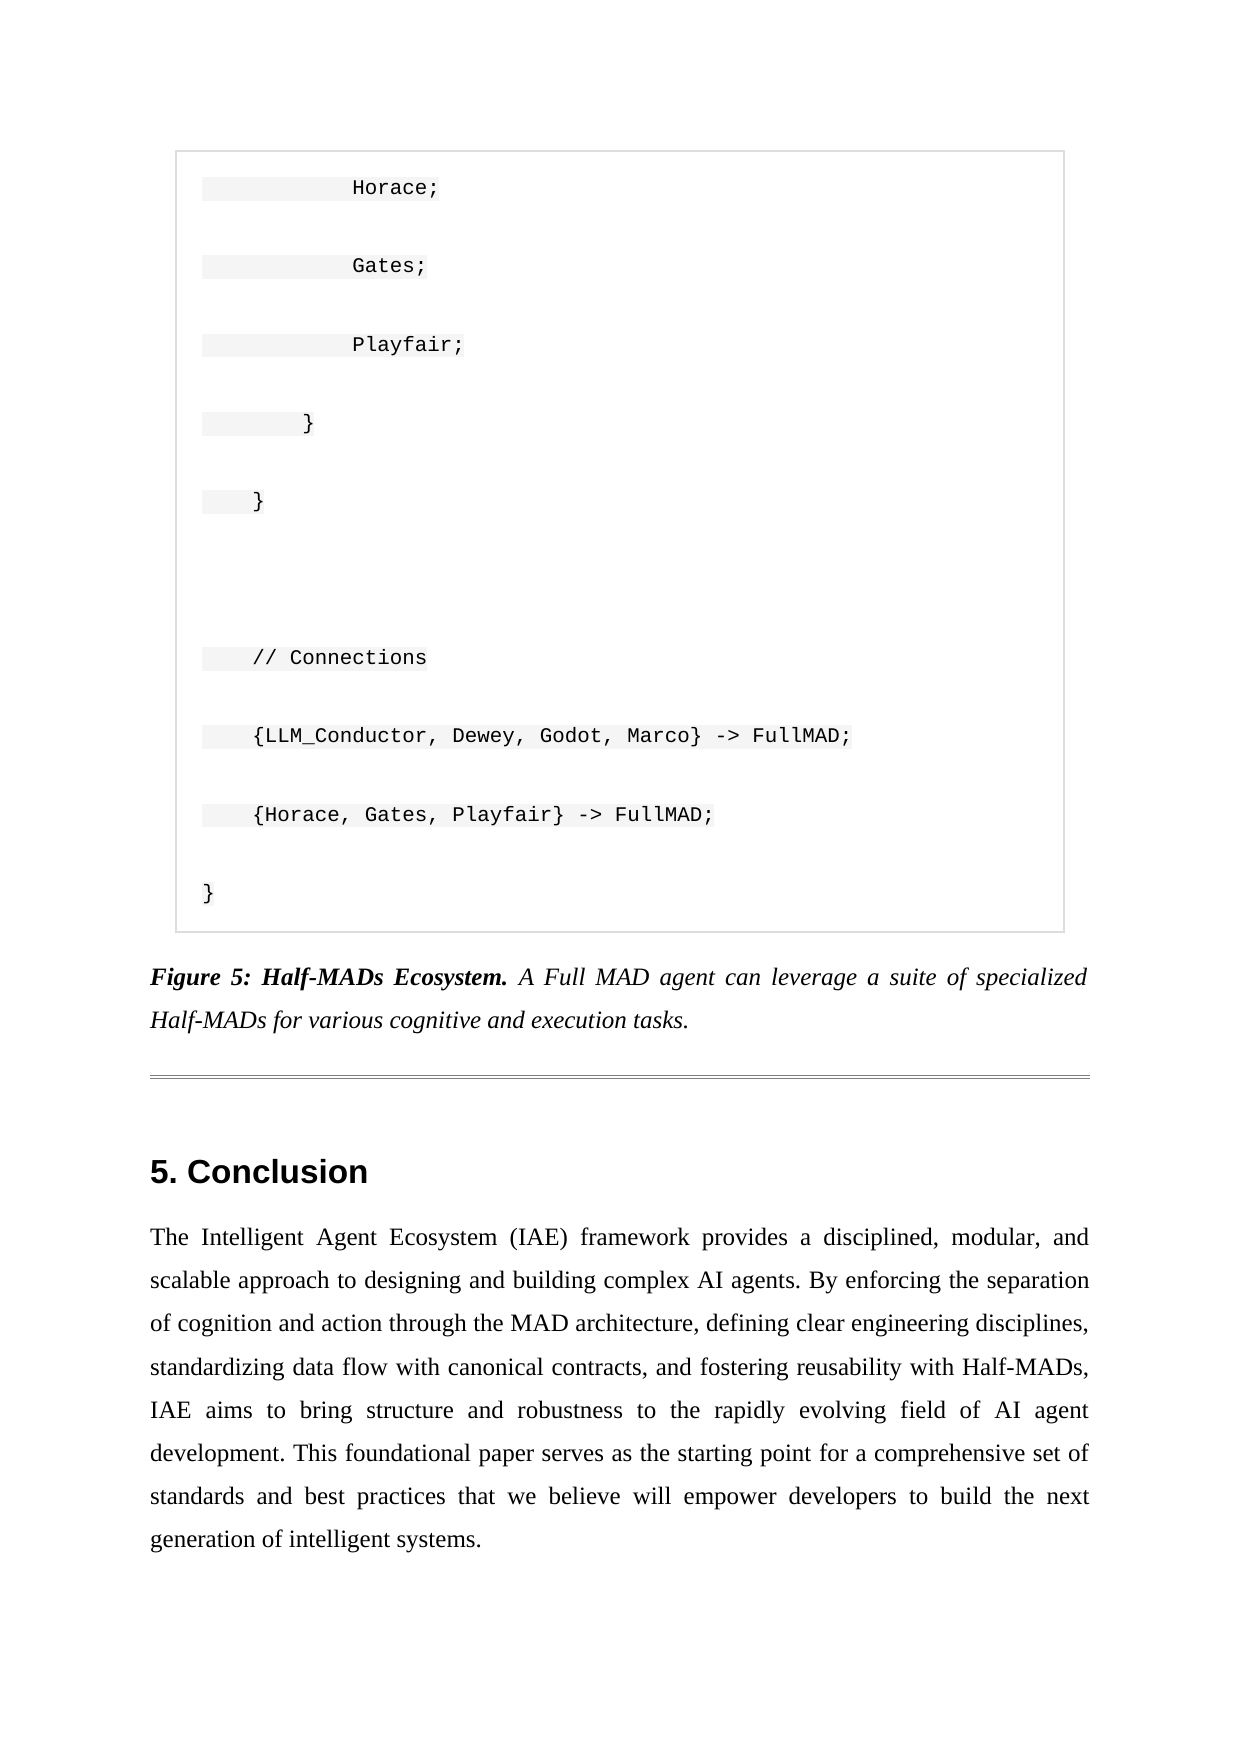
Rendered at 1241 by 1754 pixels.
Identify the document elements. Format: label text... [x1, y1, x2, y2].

text } [177, 385, 1063, 436]
text Gates; [177, 228, 1063, 279]
text Horace; [177, 152, 1063, 201]
text Playfair; [177, 307, 1063, 357]
text Figure 5: Half-MADs Ecosystem. A Full MAD agent can leverage a suite of specialized Half-MADs for various cognitive and execution tasks. [150, 962, 1090, 1034]
text {LLM_Conductor, Dewey, Godot, Marco} -> FullMAD; [177, 698, 1063, 749]
text // Connections [177, 620, 1063, 671]
text } [177, 463, 1063, 514]
text The Intelligent Agent Ecosystem (IAE) framework provides a disciplined, modular, and scalable approach to designing and building complex AI agents. By enforcing the separation of cognition and action through the MAD architecture, defining clear engineering disciplines, standardizing data flow with canonical contracts, and fostering reusability with Half-MADs, IAE aims to bring structure and robustness to the rapidly evolving field of AI agent development. This foundational paper serves as the starting point for a comprehensive set of standards and best practices that we believe will empower developers to build the next generation of intelligent systems. [150, 1222, 1090, 1553]
text {Horace, Gates, Playfair} -> FullMAD; [177, 777, 1063, 827]
subtitle 5. Conclusion [150, 1152, 1090, 1191]
text } [177, 855, 1063, 931]
